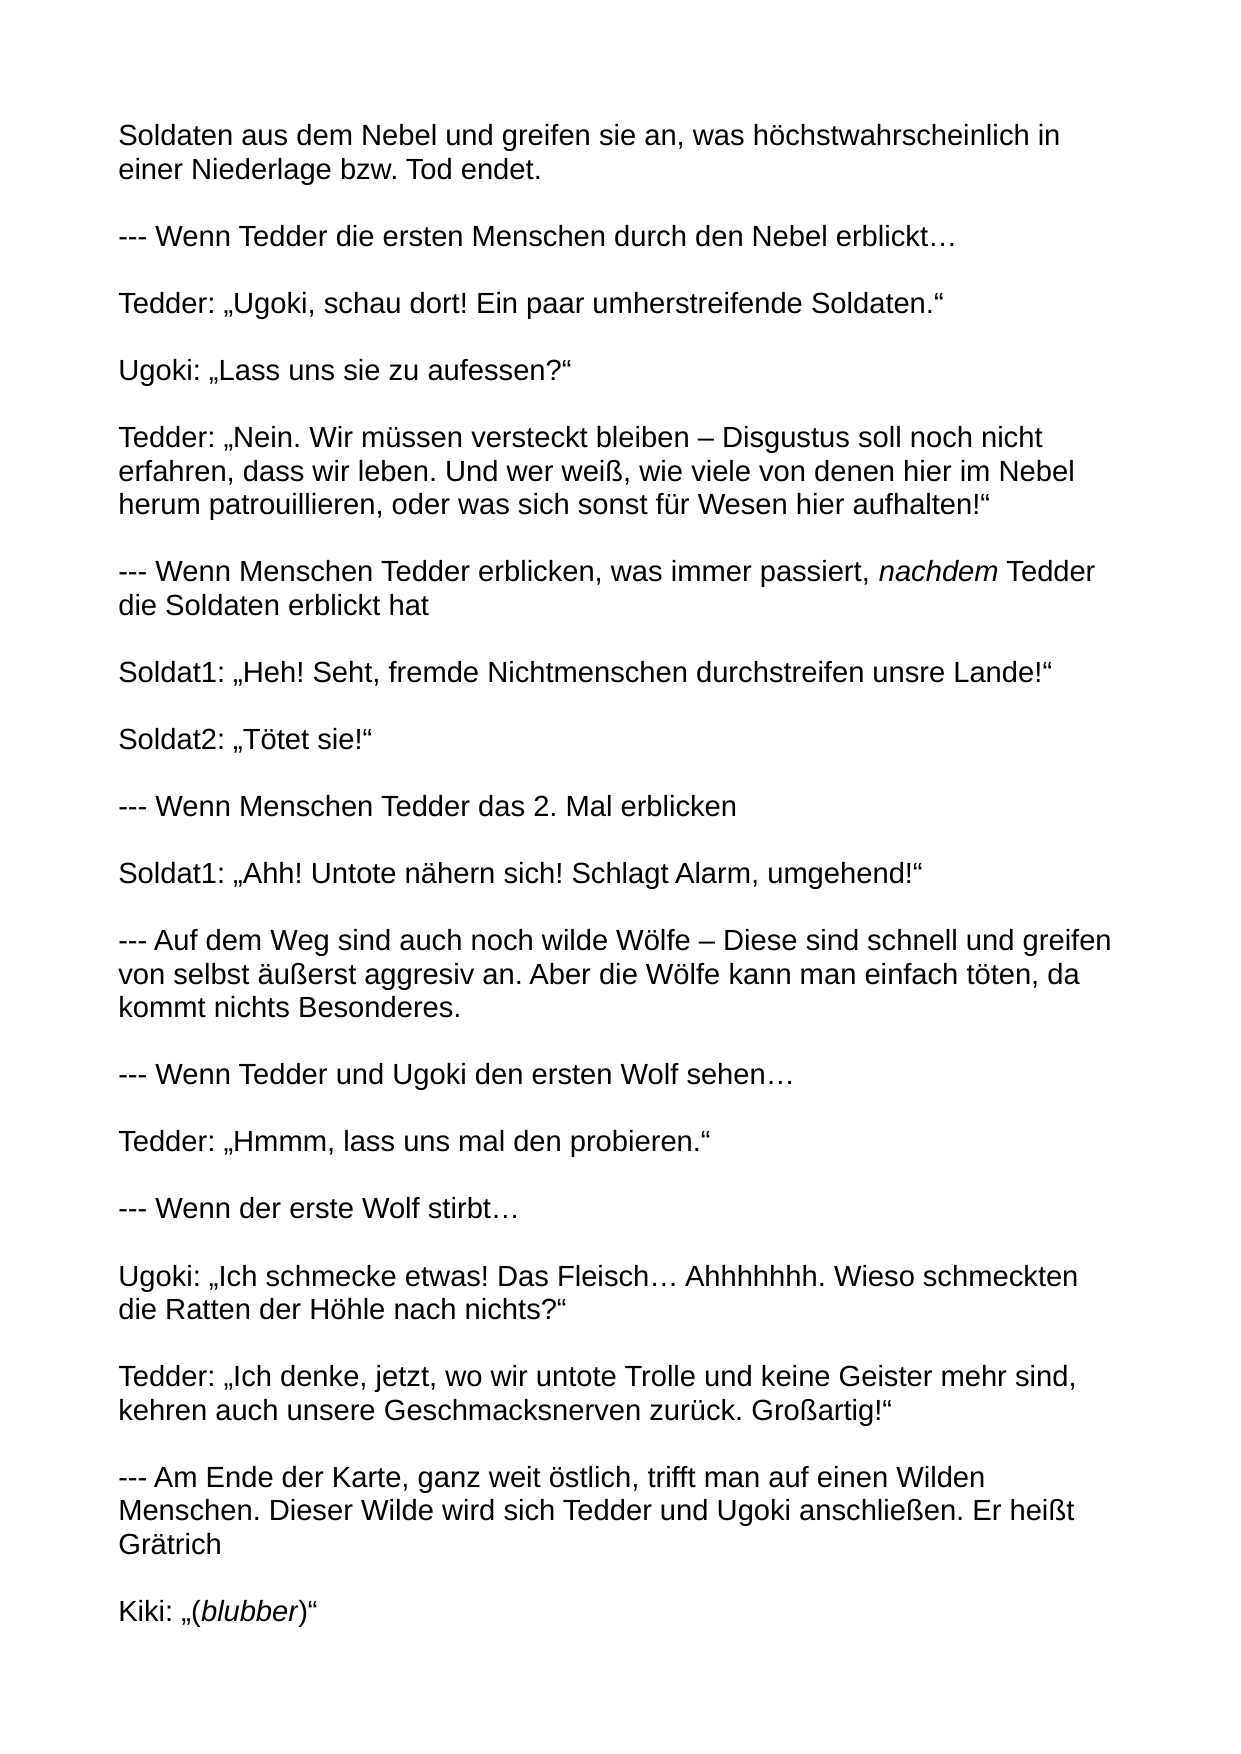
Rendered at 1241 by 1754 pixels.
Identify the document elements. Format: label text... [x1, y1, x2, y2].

text Tedder: „Ugoki, schau dort! Ein paar umherstreifende Soldaten.“ [118, 286, 1122, 319]
text Tedder: „Hmmm, lass uns mal den probieren.“ [118, 1124, 1122, 1158]
text Soldat1: „Ahh! Untote nähern sich! Schlagt Alarm, umgehend!“ [118, 856, 1122, 889]
text Ugoki: „Ich schmecke etwas! Das Fleisch… Ahhhhhhh. Wieso schmeckten die Ratten der Höhle nach nichts?“ [118, 1258, 1122, 1326]
text Soldat1: „Heh! Seht, fremde Nichtmenschen durchstreifen unsre Lande!“ [118, 655, 1122, 688]
text --- Auf dem Weg sind auch noch wilde Wölfe – Diese sind schnell und greifen von selbst äußerst aggresiv an. Aber die Wölfe kann man einfach töten, da kommt nichts Besonderes. [118, 923, 1122, 1024]
text Soldaten aus dem Nebel und greifen sie an, was höchstwahrscheinlich in einer Niederlage bzw. Tod endet. [118, 118, 1122, 185]
text --- Wenn Tedder die ersten Menschen durch den Nebel erblickt… [118, 219, 1122, 252]
text --- Am Ende der Karte, ganz weit östlich, trifft man auf einen Wilden Menschen. Dieser Wilde wird sich Tedder und Ugoki anschließen. Er heißt Grätrich [118, 1460, 1122, 1560]
text Kiki: „(blubber)“ [118, 1594, 1122, 1627]
text Soldat2: „Tötet sie!“ [118, 722, 1122, 755]
text Ugoki: „Lass uns sie zu aufessen?“ [118, 353, 1122, 386]
text --- Wenn Menschen Tedder das 2. Mal erblicken [118, 789, 1122, 822]
text --- Wenn der erste Wolf stirbt… [118, 1191, 1122, 1225]
text --- Wenn Tedder und Ugoki den ersten Wolf sehen… [118, 1057, 1122, 1091]
text Tedder: „Nein. Wir müssen versteckt bleiben – Disgustus soll noch nicht erfahren, dass wir leben. Und wer weiß, wie viele von denen hier im Nebel herum patrouillieren, oder was sich sonst für Wesen hier aufhalten!“ [118, 420, 1122, 521]
text Tedder: „Ich denke, jetzt, wo wir untote Trolle und keine Geister mehr sind, kehren auch unsere Geschmacksnerven zurück. Großartig!“ [118, 1359, 1122, 1426]
text --- Wenn Menschen Tedder erblicken, was immer passiert, nachdem Tedder die Soldaten erblickt hat [118, 554, 1122, 621]
